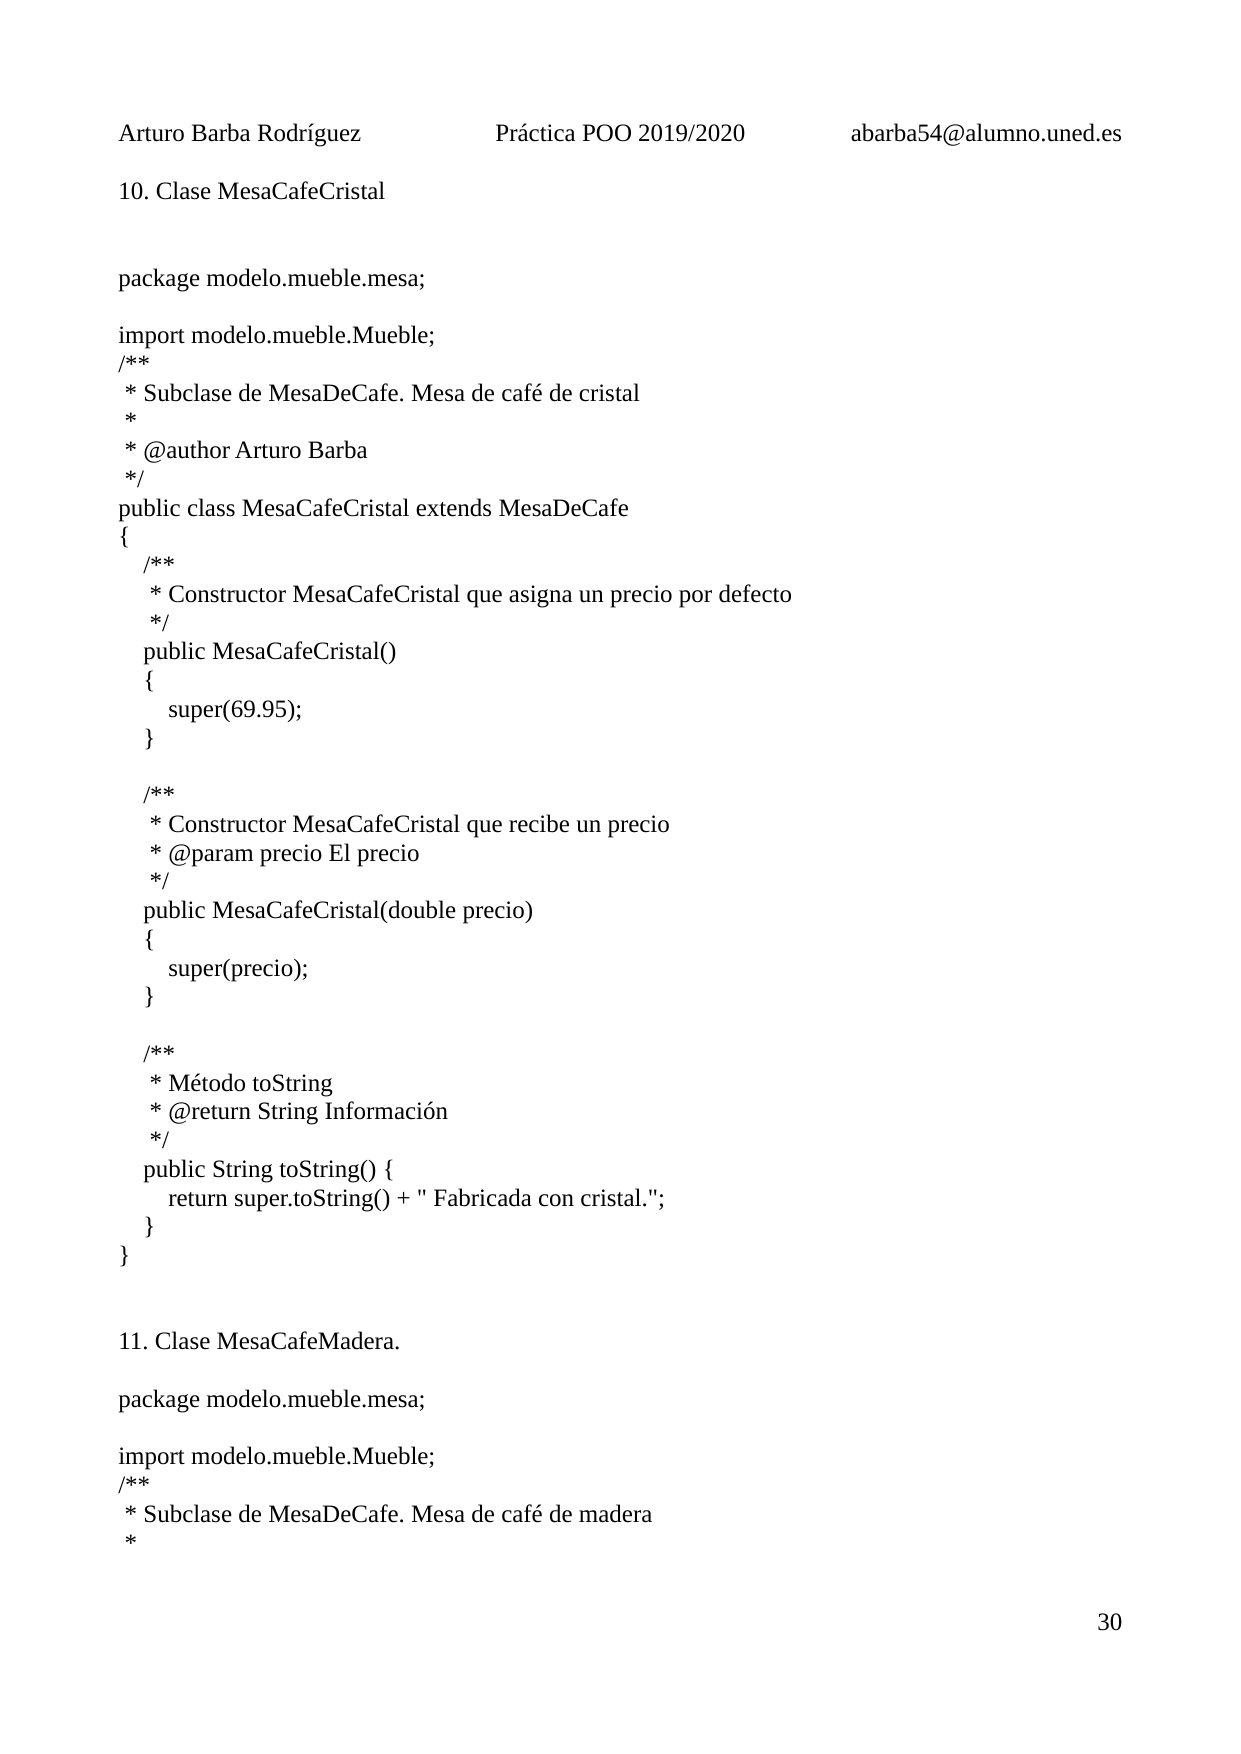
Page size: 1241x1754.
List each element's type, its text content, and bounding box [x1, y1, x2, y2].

text * Método toString [118, 1068, 1122, 1096]
text public MesaCafeCristal(double precio) [118, 895, 1122, 924]
text 11. Clase MesaCafeMadera. [118, 1326, 1122, 1355]
text import modelo.mueble.Mueble; [118, 320, 1122, 349]
text /** [118, 349, 1122, 378]
text super(precio); [118, 953, 1122, 981]
text */ [118, 1125, 1122, 1154]
text */ [118, 608, 1122, 636]
text import modelo.mueble.Mueble; [118, 1441, 1122, 1470]
text { [118, 665, 1122, 694]
text * [118, 406, 1122, 435]
text /** [118, 1039, 1122, 1068]
text } [118, 981, 1122, 1010]
text /** [118, 1470, 1122, 1499]
text } [118, 723, 1122, 751]
text public MesaCafeCristal() [118, 636, 1122, 665]
text * Constructor MesaCafeCristal que recibe un precio [118, 809, 1122, 838]
text package modelo.mueble.mesa; [118, 1384, 1122, 1413]
text } [118, 1240, 1122, 1269]
text package modelo.mueble.mesa; [118, 263, 1122, 291]
text /** [118, 550, 1122, 579]
text public class MesaCafeCristal extends MesaDeCafe [118, 493, 1122, 521]
text 10. Clase MesaCafeCristal [118, 176, 1122, 205]
text } [118, 1211, 1122, 1240]
text /** [118, 780, 1122, 809]
text return super.toString() + " Fabricada con cristal."; [118, 1183, 1122, 1211]
text */ [118, 464, 1122, 493]
text public String toString() { [118, 1154, 1122, 1183]
text { [118, 521, 1122, 550]
text * Constructor MesaCafeCristal que asigna un precio por defecto [118, 579, 1122, 608]
text */ [118, 866, 1122, 895]
text * @return String Información [118, 1096, 1122, 1125]
text { [118, 924, 1122, 953]
text * Subclase de MesaDeCafe. Mesa de café de cristal [118, 378, 1122, 406]
text super(69.95); [118, 694, 1122, 723]
text * @param precio El precio [118, 838, 1122, 866]
text * Subclase de MesaDeCafe. Mesa de café de madera [118, 1499, 1122, 1528]
text * [118, 1528, 1122, 1556]
text * @author Arturo Barba [118, 435, 1122, 464]
